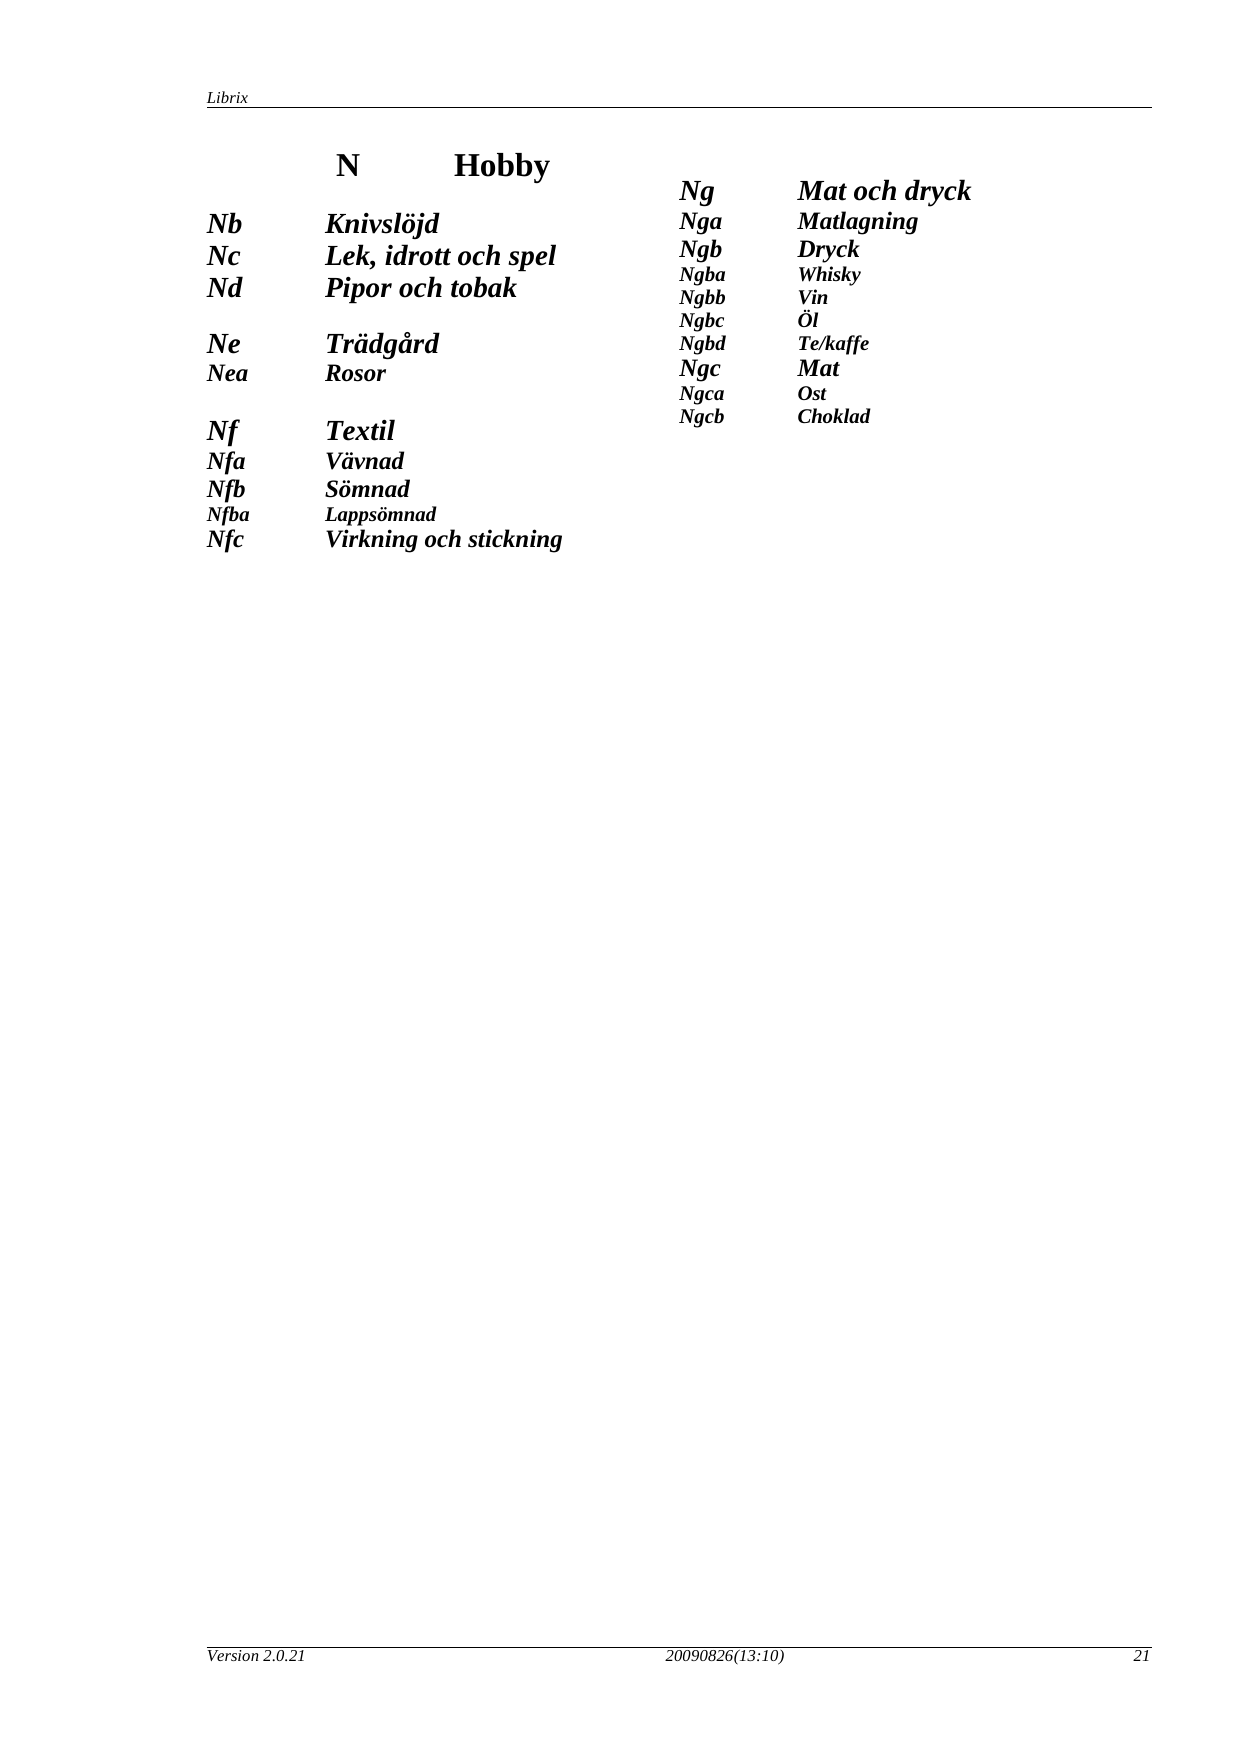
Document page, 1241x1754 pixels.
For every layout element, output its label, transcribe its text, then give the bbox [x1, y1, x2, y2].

text Nfc Virkning och stickning [207, 525, 679, 553]
text Nfba Lappsömnad [207, 502, 679, 525]
text Ngcb Choklad [679, 405, 1152, 428]
text Nga Matlagning [679, 207, 1152, 235]
subtitle N Hobby [207, 147, 679, 184]
text Ngbb Vin [679, 286, 1152, 308]
text Nea Rosor [207, 359, 679, 387]
text Ngbc Öl [679, 308, 1152, 332]
text Nfa Vävnad [207, 447, 679, 475]
text Nd Pipor och tobak [207, 272, 679, 304]
text Ngba Whisky [679, 262, 1152, 286]
text Ngbd Te/kaffe [679, 332, 1152, 354]
text Nb Knivslöjd [207, 207, 679, 239]
text Ngca Ost [679, 382, 1152, 405]
text Nc Lek, idrott och spel [207, 239, 679, 272]
text Ngc Mat [679, 354, 1152, 382]
text Ngb Dryck [679, 235, 1152, 262]
text Ng Mat och dryck [679, 175, 1152, 207]
text Nf Textil [207, 415, 679, 447]
text Nfb Sömnad [207, 475, 679, 502]
text Ne Trädgård [207, 327, 679, 359]
